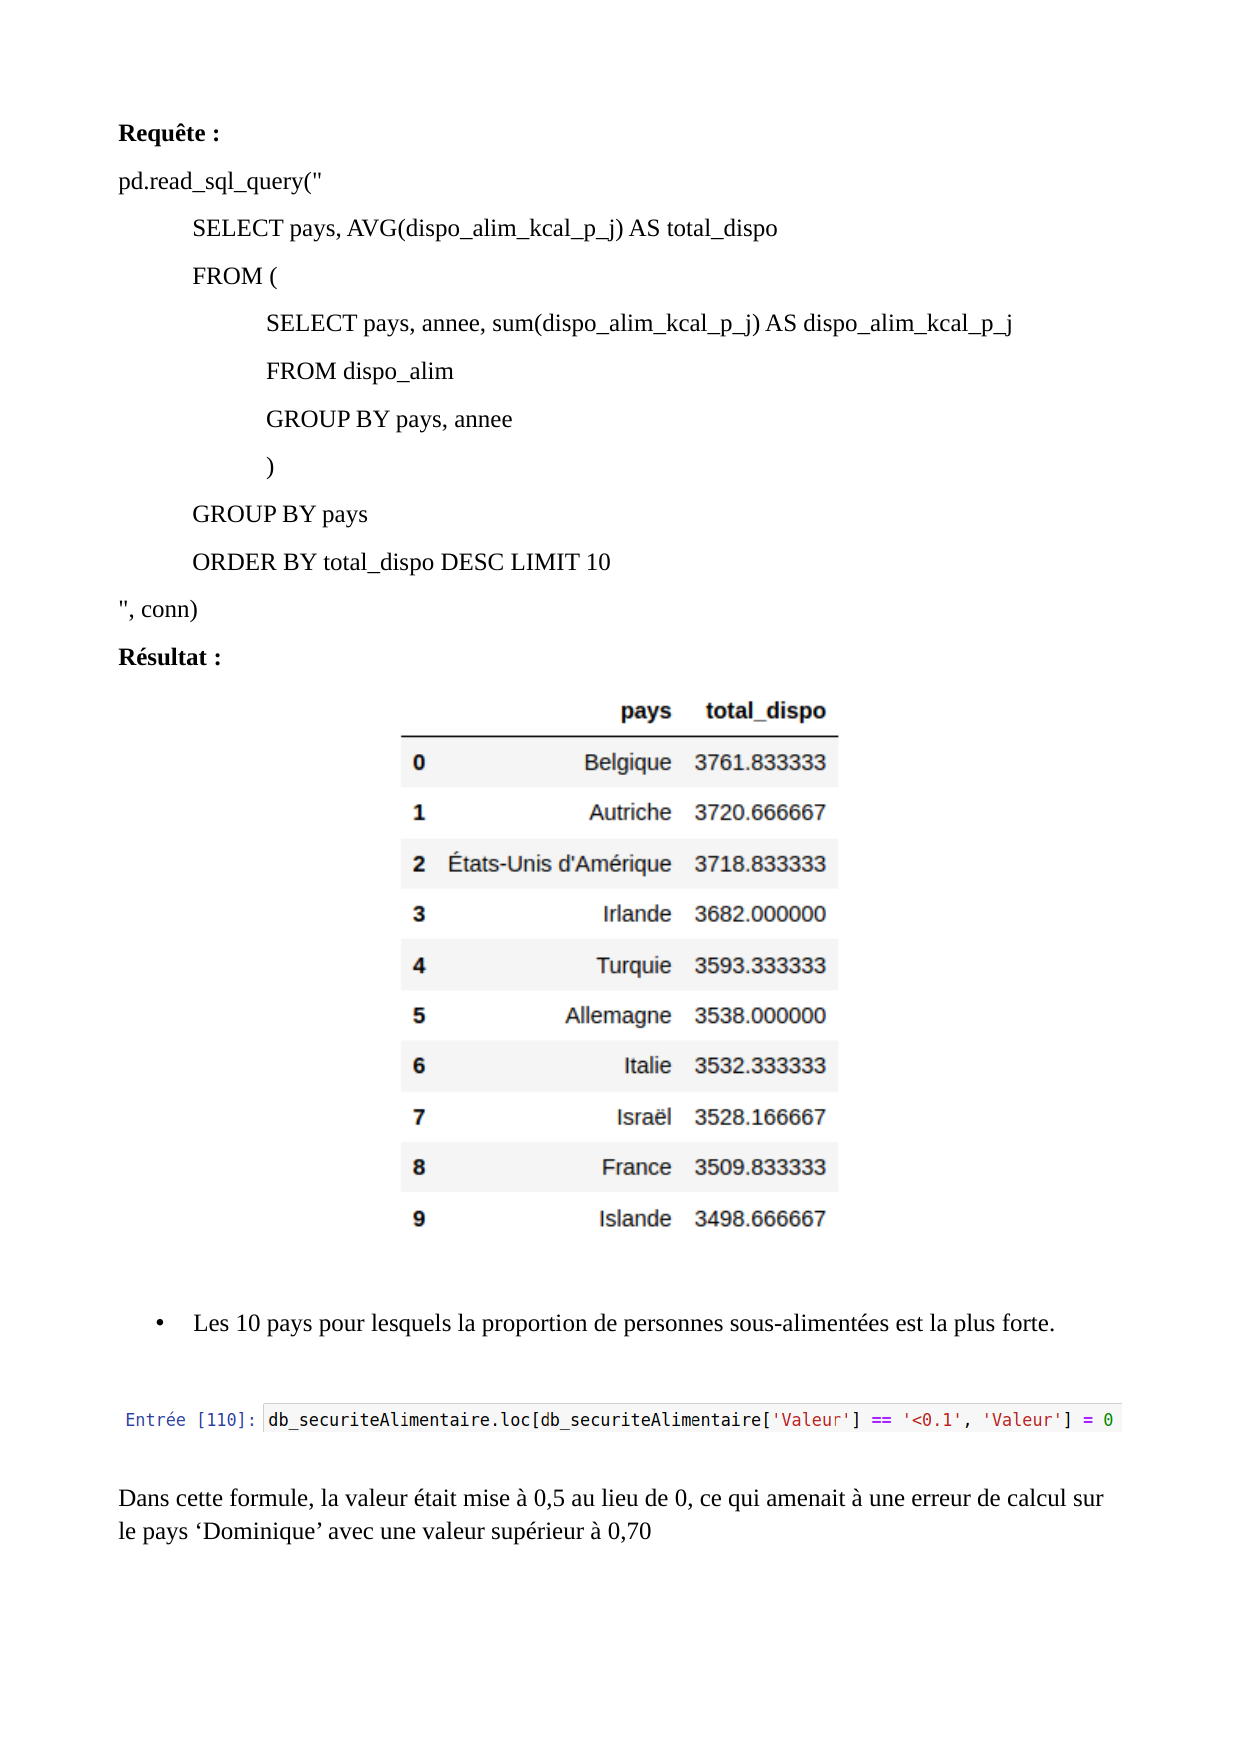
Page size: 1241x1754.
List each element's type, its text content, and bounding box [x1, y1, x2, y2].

text GROUP BY pays [118, 499, 1122, 528]
picture [392, 689, 848, 1247]
text SELECT pays, AVG(dispo_alim_kcal_p_j) AS total_dispo [118, 213, 1122, 242]
text Dans cette formule, la valeur était mise à 0,5 au lieu de 0, ce qui amenait à une erreur de calcul sur le pays ‘Dominique’ avec une valeur supérieur à 0,70 [118, 1483, 1122, 1545]
text Résultat : [118, 642, 1122, 671]
list Les 10 pays pour lesquels la proportion de personnes sous-alimentées est la plus forte. [156, 1308, 1122, 1337]
text GROUP BY pays, annee [118, 404, 1122, 432]
text SELECT pays, annee, sum(dispo_alim_kcal_p_j) AS dispo_alim_kcal_p_j [118, 308, 1122, 337]
text ", conn) [118, 594, 1122, 623]
text FROM dispo_alim [118, 356, 1122, 385]
text Requête : [118, 118, 1122, 147]
text ORDER BY total_dispo DESC LIMIT 10 [118, 547, 1122, 575]
picture [118, 1403, 1123, 1432]
text ) [118, 451, 1122, 480]
text FROM ( [118, 261, 1122, 290]
text pd.read_sql_query(" [118, 166, 1122, 194]
